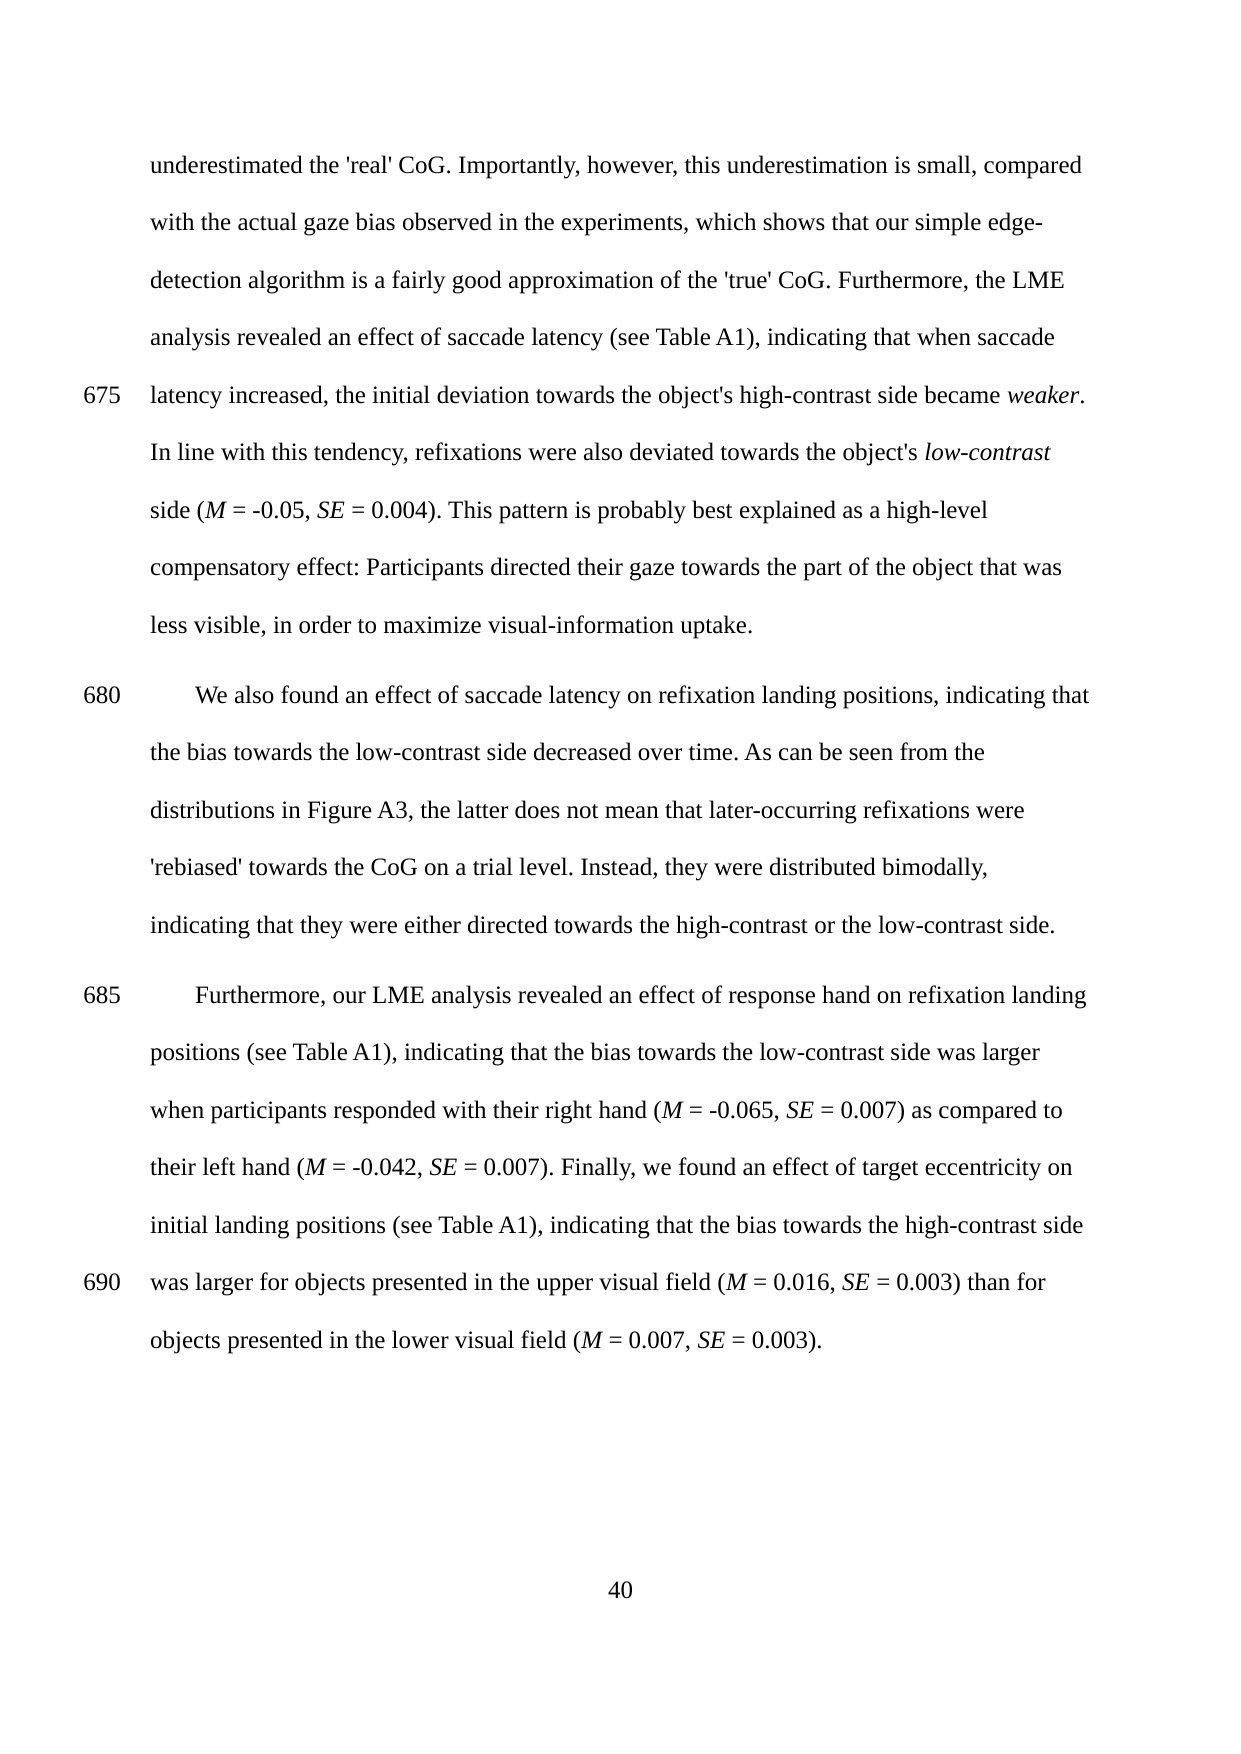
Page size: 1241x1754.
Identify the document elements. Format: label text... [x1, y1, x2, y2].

text Furthermore, our LME analysis revealed an effect of response hand on refixation landing positions (see Table A1), indicating that the bias towards the low-contrast side was larger when participants responded with their right hand (M = -0.065, SE = 0.007) as compared to their left hand (M = -0.042, SE = 0.007). Finally, we found an effect of target eccentricity on initial landing positions (see Table A1), indicating that the bias towards the high-contrast side was larger for objects presented in the upper visual field (M = 0.016, SE = 0.003) than for objects presented in the lower visual field (M = 0.007, SE = 0.003). [150, 980, 1091, 1354]
text We also found an effect of saccade latency on refixation landing positions, indicating that the bias towards the low-contrast side decreased over time. As can be seen from the distributions in Figure A3, the latter does not mean that later-occurring refixations were 'rebiased' towards the CoG on a trial level. Instead, they were distributed bimodally, indicating that they were either directed towards the high-contrast or the low-contrast side. [150, 680, 1091, 939]
text underestimated the 'real' CoG. Importantly, however, this underestimation is small, compared with the actual gaze bias observed in the experiments, which shows that our simple edge-detection algorithm is a fairly good approximation of the 'true' CoG. Furthermore, the LME analysis revealed an effect of saccade latency (see Table A1), indicating that when saccade latency increased, the initial deviation towards the object's high-contrast side became weaker. In line with this tendency, refixations were also deviated towards the object's low-contrast side (M = -0.05, SE = 0.004). This pattern is probably best explained as a high-level compensatory effect: Participants directed their gaze towards the part of the object that was less visible, in order to maximize visual-information uptake. [150, 150, 1091, 639]
